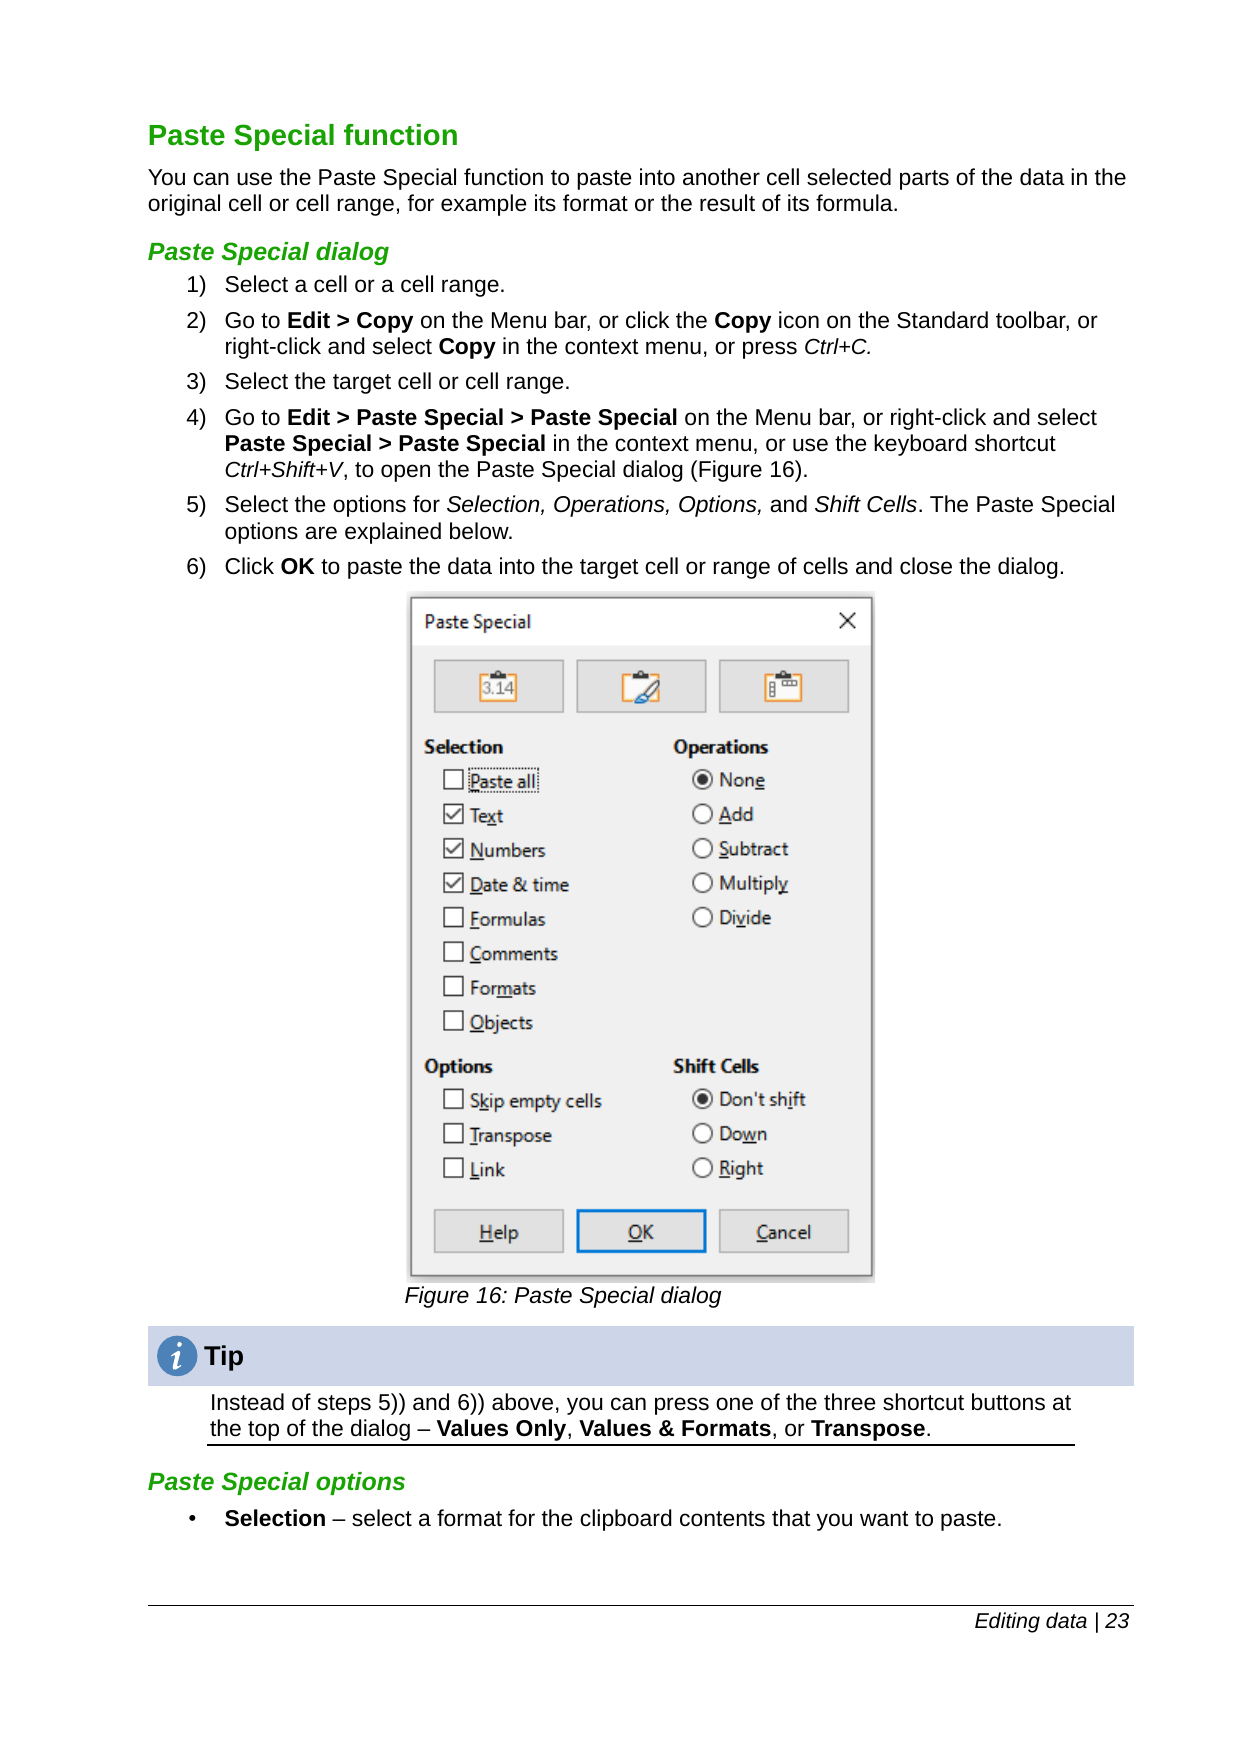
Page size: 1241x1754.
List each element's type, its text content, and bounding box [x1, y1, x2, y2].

picture [406, 591, 876, 1283]
text Instead of steps 5) and 6) above, you can press one of the three shortcut buttons at the top of the dialog – Values Only, Values & Formats, or Transpose. [207, 1386, 1075, 1444]
subtitle Tip [148, 1326, 1134, 1386]
subtitle Paste Special dialog [148, 237, 1134, 266]
list Select a cell or a cell range. [207, 271, 1134, 298]
list Select the target cell or cell range. [207, 368, 1134, 394]
list Go to Edit > Copy on the Menu bar, or click the Copy icon on the Standard toolbar, or right-click and select Copy in the context menu, or press Ctrl+C. [207, 307, 1134, 359]
subtitle Paste Special function [148, 118, 1134, 152]
list Select the options for Selection, Operations, Options, and Shift Cells. The Paste Special options are explained below. [207, 491, 1134, 544]
list Go to Edit > Paste Special > Paste Special on the Menu bar, or right-click and select Paste Special > Paste Special in the context menu, or use the keyboard shortcut Ctrl+Shift+V, to open the Paste Special dialog (Figure 16). [207, 403, 1134, 482]
subtitle Paste Special options [148, 1467, 1134, 1496]
text Figure 16: Paste Special dialog [404, 591, 877, 1308]
list Click OK to paste the data into the target cell or range of cells and close the dialog. [207, 553, 1134, 579]
list Selection – select a format for the clipboard contents that you want to paste. [185, 1502, 1134, 1534]
text You can use the Paste Special function to paste into another cell selected parts of the data in the original cell or cell range, for example its format or the result of its formula. [148, 163, 1134, 216]
